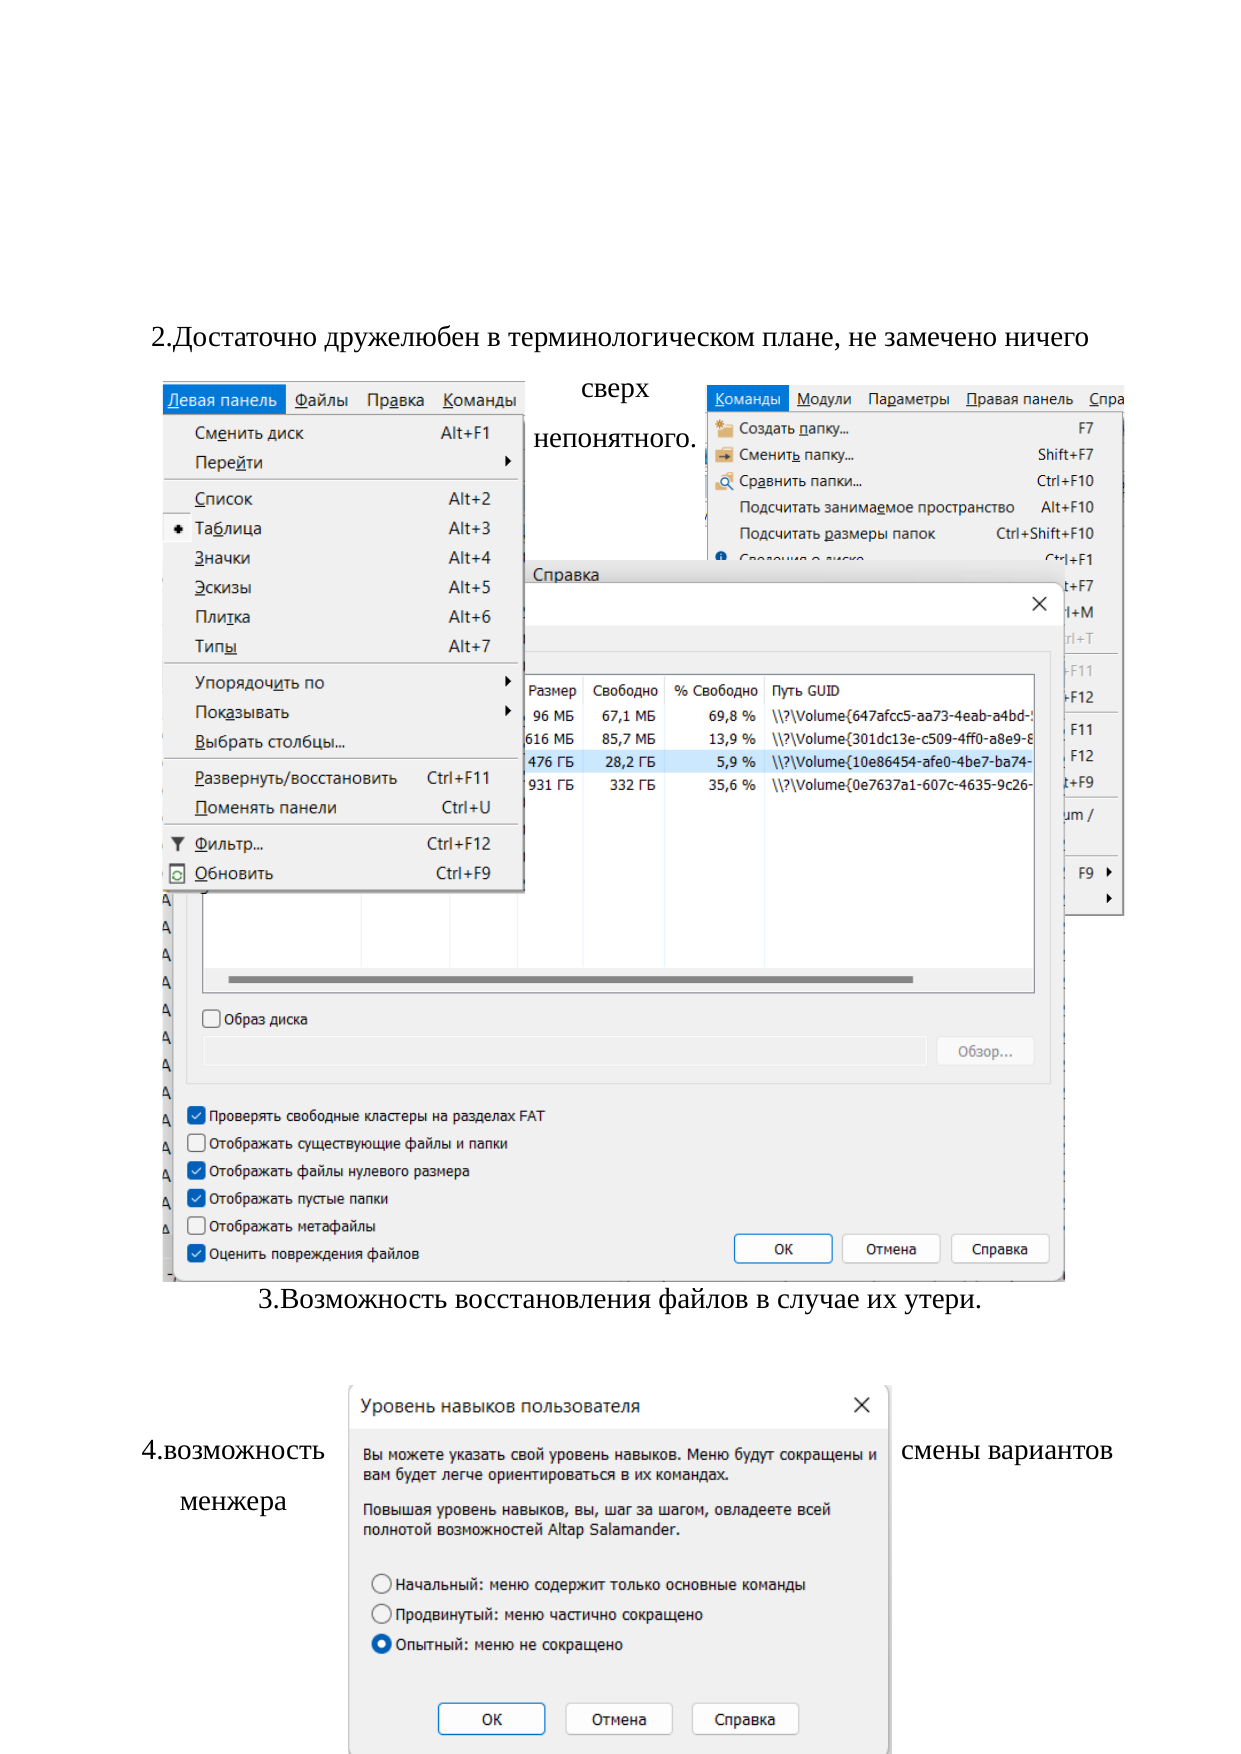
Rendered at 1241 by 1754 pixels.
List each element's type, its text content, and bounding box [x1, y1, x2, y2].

text 3.Возможность восстановления файлов в случае их утери. 4.возможность смены вариантов менжера [118, 470, 1122, 1516]
picture [348, 1385, 892, 1754]
picture [162, 372, 1125, 1282]
text 2.Достаточно дружелюбен в терминологическом плане, не замечено ничего сверх непонятного. [118, 319, 1122, 453]
